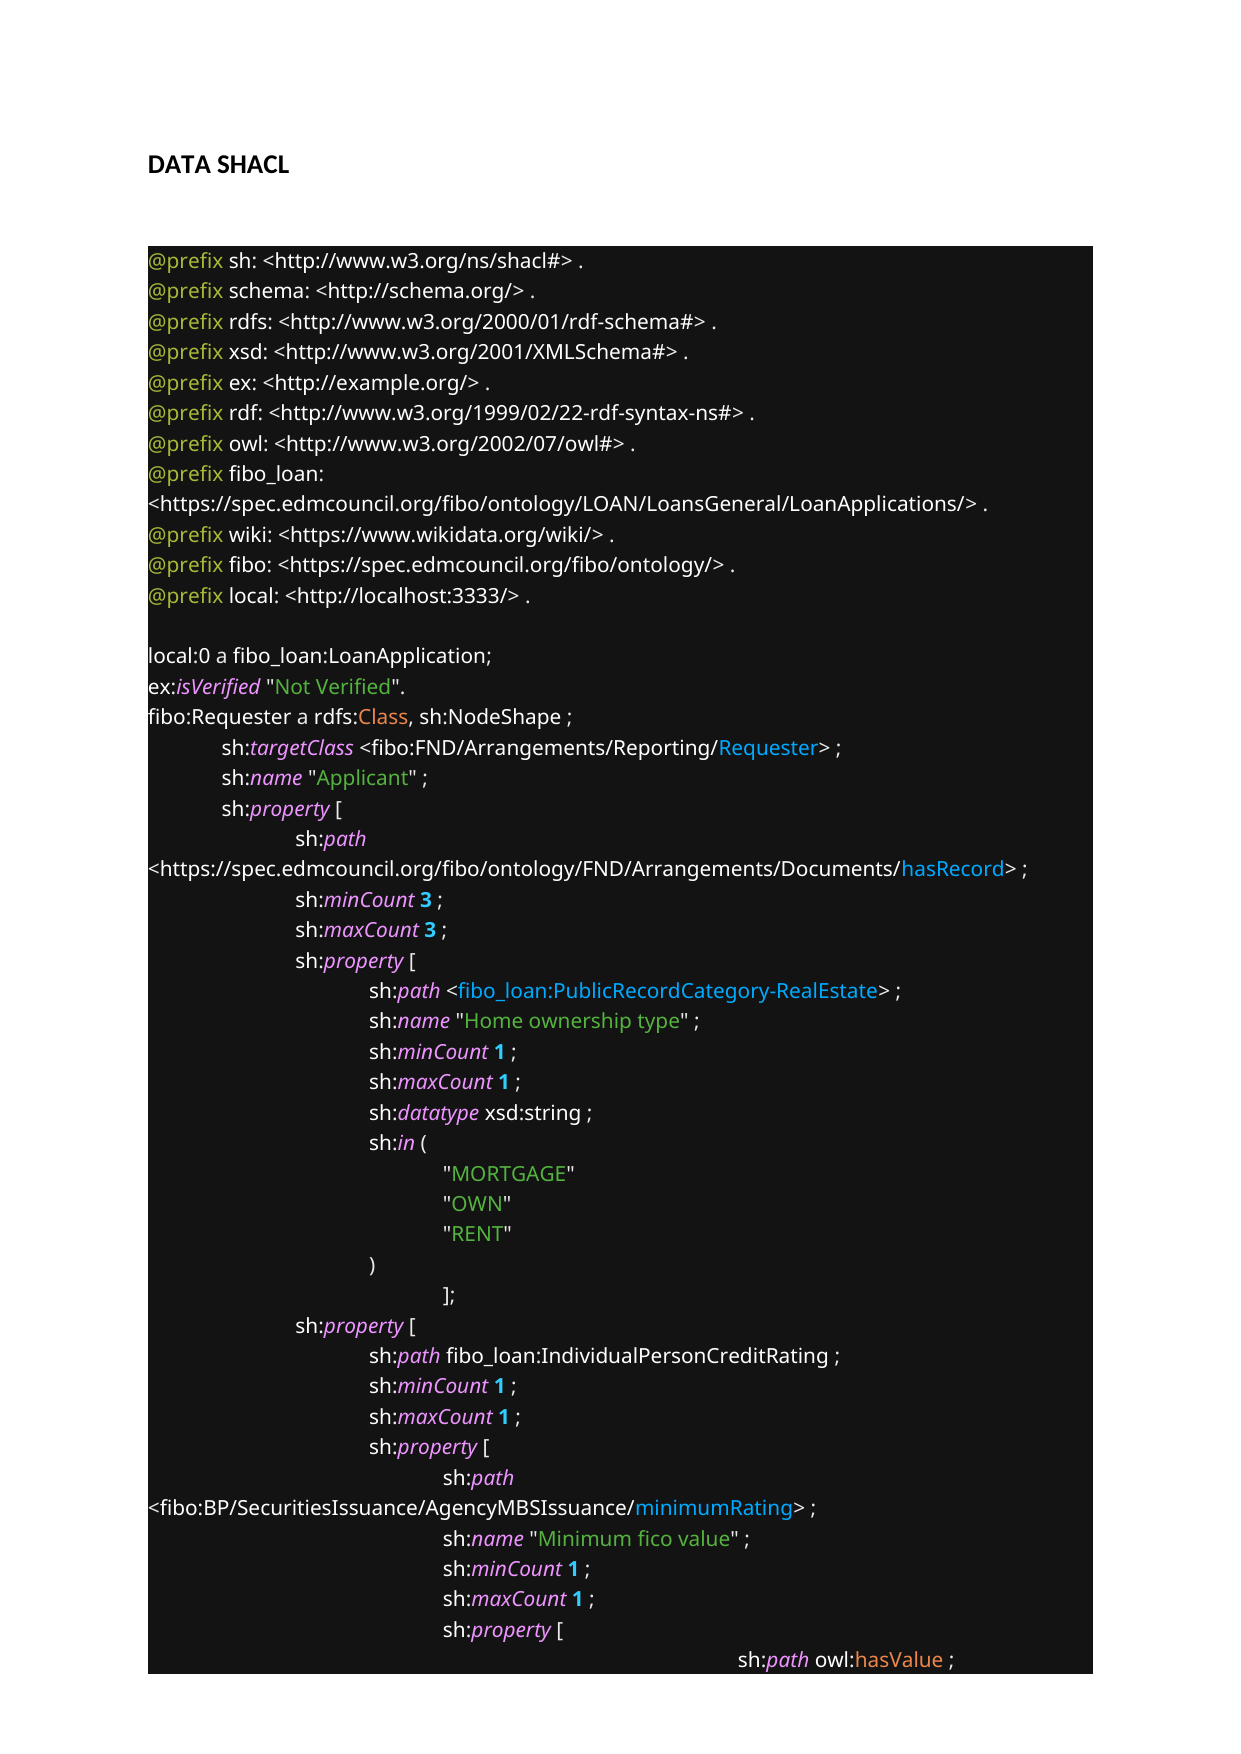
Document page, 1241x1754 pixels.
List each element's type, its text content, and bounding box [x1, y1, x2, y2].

text @prefix sh: <http://www.w3.org/ns/shacl#> . @prefix schema: <http://schema.org/> . @prefix rdfs: <http://www.w3.org/2000/01/rdf-schema#> . @prefix xsd: <http://www.w3.org/2001/XMLSchema#> . @prefix ex: <http://example.org/> . @prefix rdf: <http://www.w3.org/1999/02/22-rdf-syntax-ns#> . @prefix owl: <http://www.w3.org/2002/07/owl#> . @prefix fibo_loan: <https://spec.edmcouncil.org/fibo/ontology/LOAN/LoansGeneral/LoanApplications/> . @prefix wiki: <https://www.wikidata.org/wiki/> . @prefix fibo: <https://spec.edmcouncil.org/fibo/ontology/> . @prefix local: <http://localhost:3333/> . local:0 a fibo_loan:LoanApplication; ex:isVerified "Not Verified". fibo:Requester a rdfs:Class, sh:NodeShape ; sh:targetClass <fibo:FND/Arrangements/Reporting/Requester> ; sh:name "Applicant" ; sh:property [ sh:path <https://spec.edmcouncil.org/fibo/ontology/FND/Arrangements/Documents/hasRecord> ; sh:minCount 3 ; sh:maxCount 3 ; sh:property [ sh:path <fibo_loan:PublicRecordCategory-RealEstate> ; sh:name "Home ownership type" ; sh:minCount 1 ; sh:maxCount 1 ; sh:datatype xsd:string ; sh:in ( "MORTGAGE" "OWN" "RENT" ) ]; sh:property [ sh:path fibo_loan:IndividualPersonCreditRating ; sh:minCount 1 ; sh:maxCount 1 ; sh:property [ sh:path <fibo:BP/SecuritiesIssuance/AgencyMBSIssuance/minimumRating> ; sh:name "Minimum fico value" ; sh:minCount 1 ; sh:maxCount 1 ; sh:property [ sh:path owl:hasValue ; [148, 246, 1093, 1674]
text DATA SHACL [148, 148, 1093, 181]
